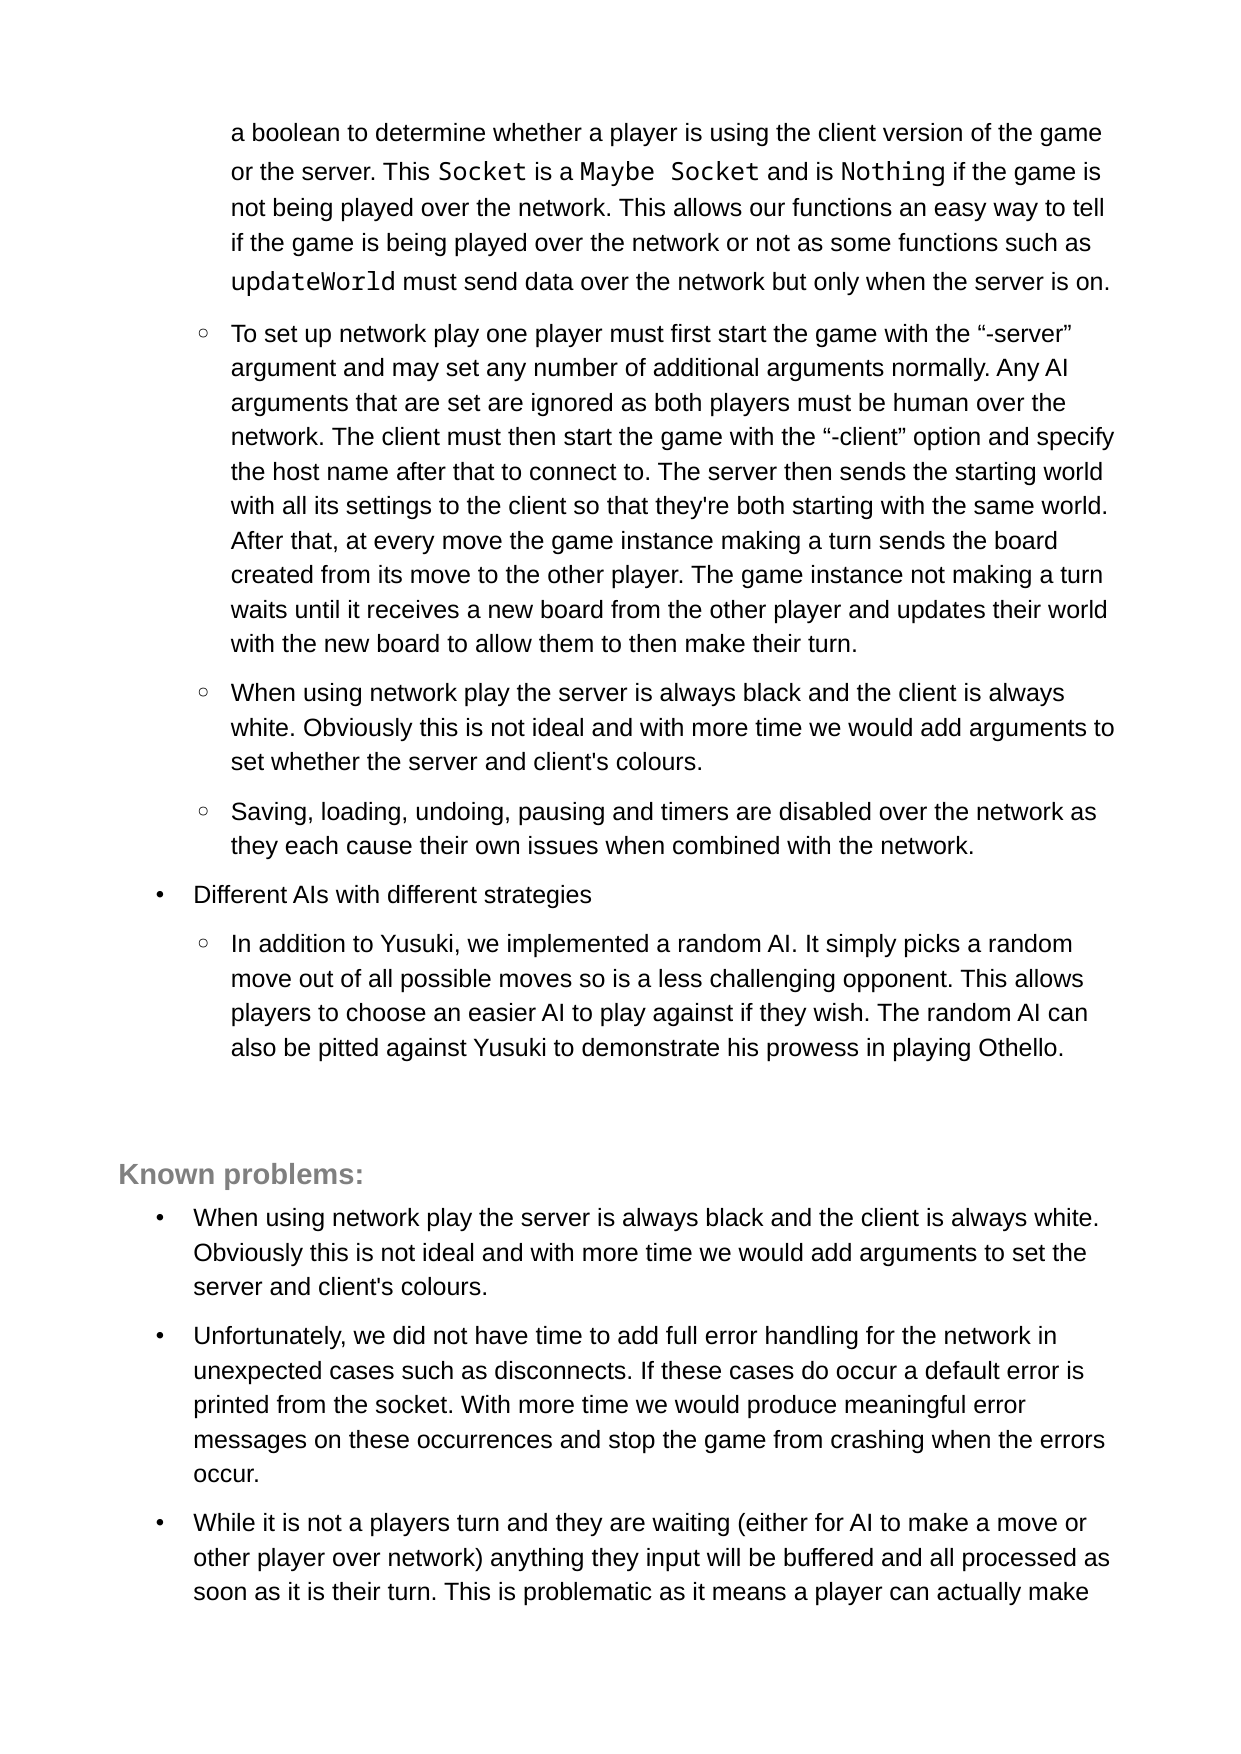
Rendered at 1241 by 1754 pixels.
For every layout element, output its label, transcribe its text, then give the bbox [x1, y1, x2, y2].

list Saving, loading, undoing, pausing and timers are disabled over the network as they each cause their own issues when combined with the network. [193, 796, 1122, 860]
list While it is not a players turn and they are waiting (either for AI to make a move or other player over network) anything they input will be buffered and all processed as soon as it is their turn. This is problematic as it means a player can actually make [156, 1508, 1122, 1606]
list When using network play the server is always black and the client is always white. Obviously this is not ideal and with more time we would add arguments to set whether the server and client's colours. [193, 678, 1122, 776]
list Unfortunately, we did not have time to add full error handling for the network in unexpected cases such as disconnects. If these cases do occur a default error is printed from the socket. With more time we would produce meaningful error messages on these occurrences and stop the game from crashing when the errors occur. [156, 1321, 1122, 1488]
list In addition to Yusuki, we implemented a random AI. It simply picks a random move out of all possible moves so is a less challenging opponent. This allows players to choose an easier AI to play against if they wish. The random AI can also be pitted against Yusuki to demonstrate his prowess in playing Othello. [193, 929, 1122, 1062]
list Different AIs with different strategies [156, 880, 1122, 909]
list To set up network play one player must first start the game with the “-server” argument and may set any number of additional arguments normally. Any AI arguments that are set are ignored as both players must be human over the network. The client must then start the game with the “-client” option and specify the host name after that to connect to. The server then sends the starting world with all its settings to the client so that they're both starting with the same world. After that, at every move the game instance making a turn sends the board created from its move to the other player. The game instance not making a turn waits until it receives a new board from the other player and updates their world with the new board to allow them to then make their turn. [193, 319, 1122, 658]
list a boolean to determine whether a player is using the client version of the game or the server. This Socket is a Maybe Socket and is Nothing if the game is not being played over the network. This allows our functions an easy way to tell if the game is being played over the network or not as some functions such as updateWorld must send data over the network but only when the server is on. [193, 118, 1122, 297]
list When using network play the server is always black and the client is always white. Obviously this is not ideal and with more time we would add arguments to set the server and client's colours. [156, 1203, 1122, 1301]
subtitle Known problems: [118, 1157, 1122, 1191]
